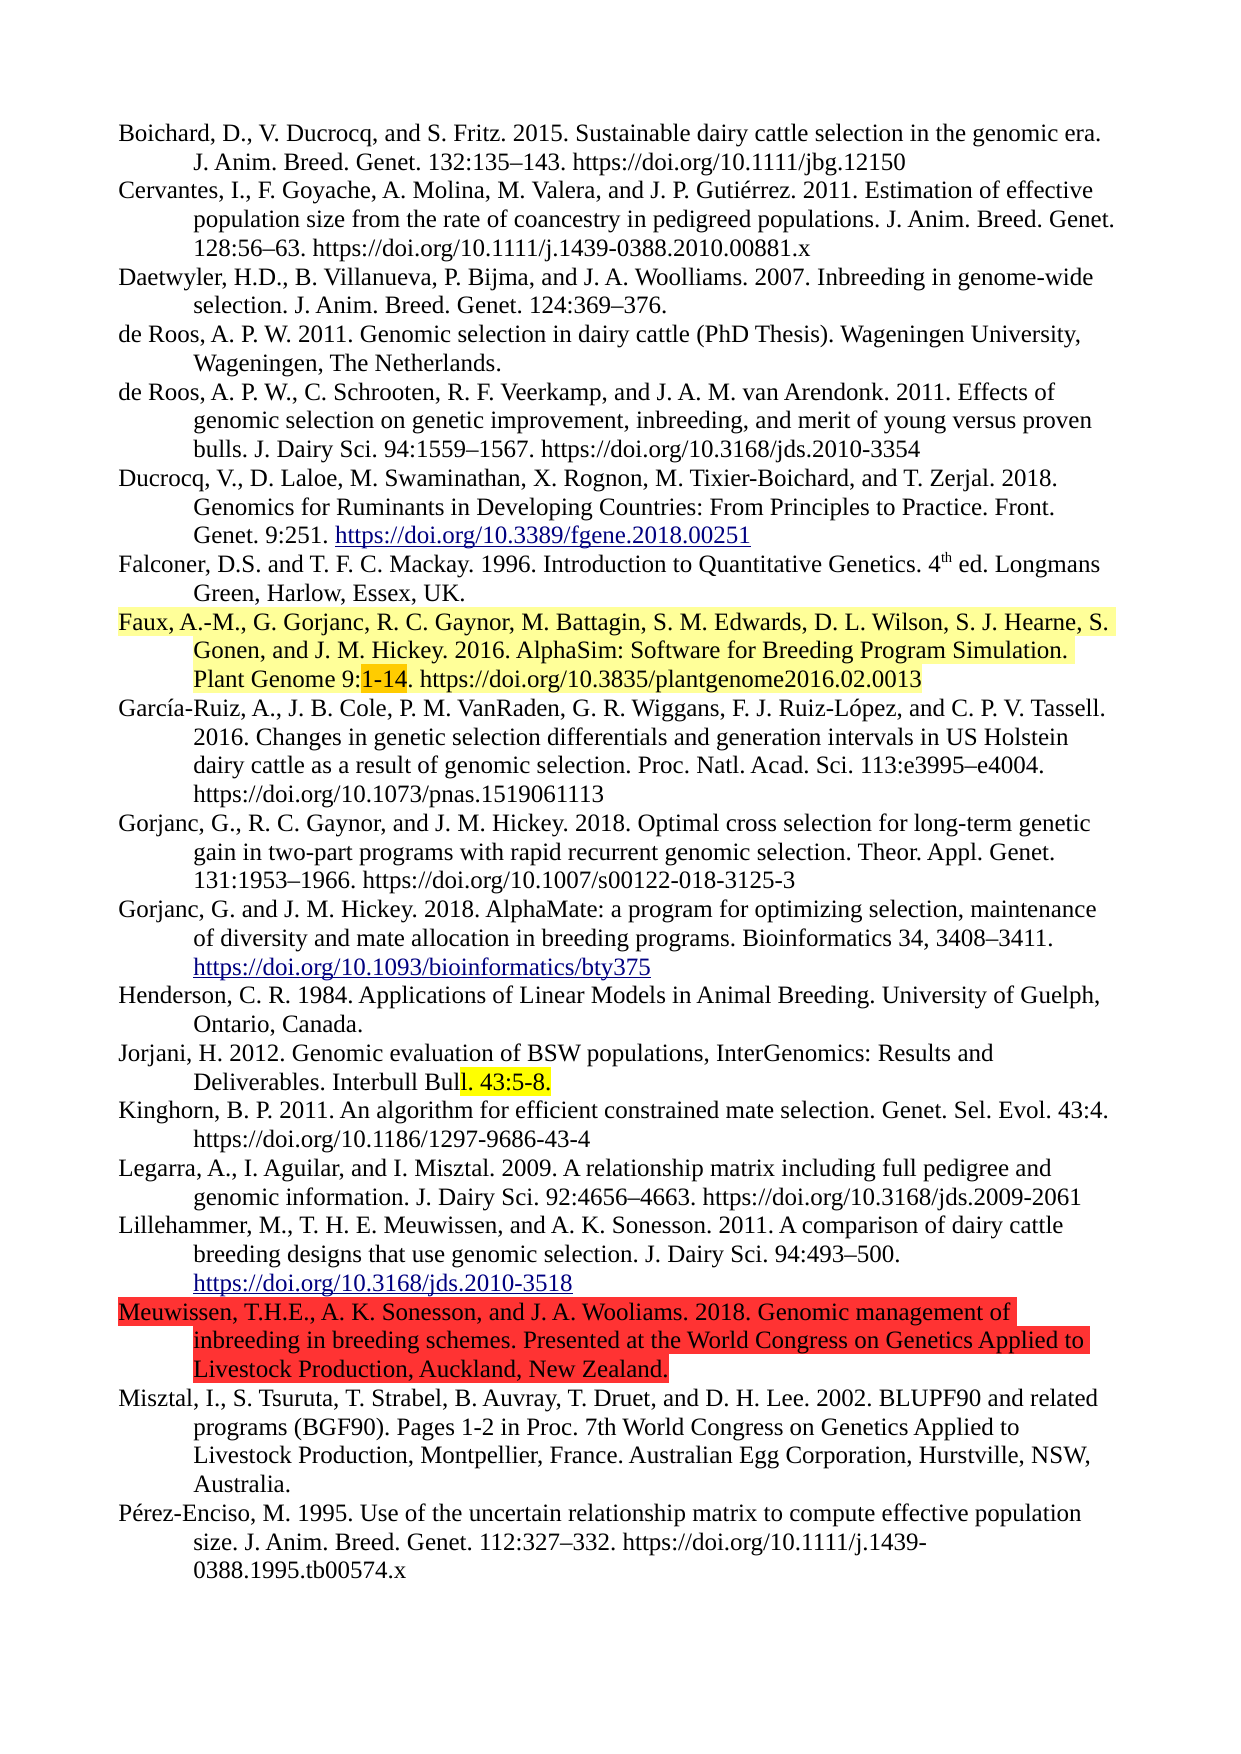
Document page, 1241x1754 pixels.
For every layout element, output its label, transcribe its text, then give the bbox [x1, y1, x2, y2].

text Meuwissen, T.H.E., A. K. Sonesson, and J. A. Wooliams. 2018. Genomic management of inbreeding in breeding schemes. Presented at the World Congress on Genetics Applied to Livestock Production, Auckland, New Zealand. [118, 1297, 1122, 1383]
text Gorjanc, G., R. C. Gaynor, and J. M. Hickey. 2018. Optimal cross selection for long-term genetic gain in two-part programs with rapid recurrent genomic selection. Theor. Appl. Genet. 131:1953–1966. https://doi.org/10.1007/s00122-018-3125-3 [118, 808, 1122, 894]
text Kinghorn, B. P. 2011. An algorithm for efficient constrained mate selection. Genet. Sel. Evol. 43:4. https://doi.org/10.1186/1297-9686-43-4 [118, 1096, 1122, 1153]
text Gorjanc, G. and J. M. Hickey. 2018. AlphaMate: a program for optimizing selection, maintenance of diversity and mate allocation in breeding programs. Bioinformatics 34, 3408–3411. https://doi.org/10.1093/bioinformatics/bty375 [118, 894, 1122, 981]
text Jorjani, H. 2012. Genomic evaluation of BSW populations, InterGenomics: Results and Deliverables. Interbull Bull. 43:5-8. [118, 1038, 1122, 1096]
text Daetwyler, H.D., B. Villanueva, P. Bijma, and J. A. Woolliams. 2007. Inbreeding in genome-wide selection. J. Anim. Breed. Genet. 124:369–376. [118, 262, 1122, 319]
text Cervantes, I., F. Goyache, A. Molina, M. Valera, and J. P. Gutiérrez. 2011. Estimation of effective population size from the rate of coancestry in pedigreed populations. J. Anim. Breed. Genet. 128:56–63. https://doi.org/10.1111/j.1439-0388.2010.00881.x [118, 176, 1122, 262]
text de Roos, A. P. W. 2011. Genomic selection in dairy cattle (PhD Thesis). Wageningen University, Wageningen, The Netherlands. [118, 319, 1122, 377]
text Legarra, A., I. Aguilar, and I. Misztal. 2009. A relationship matrix including full pedigree and genomic information. J. Dairy Sci. 92:4656–4663. https://doi.org/10.3168/jds.2009-2061 [118, 1153, 1122, 1211]
text Faux, A.-M., G. Gorjanc, R. C. Gaynor, M. Battagin, S. M. Edwards, D. L. Wilson, S. J. Hearne, S. Gonen, and J. M. Hickey. 2016. AlphaSim: Software for Breeding Program Simulation. Plant Genome 9:1-14. https://doi.org/10.3835/plantgenome2016.02.0013 [118, 607, 1122, 693]
text de Roos, A. P. W., C. Schrooten, R. F. Veerkamp, and J. A. M. van Arendonk. 2011. Effects of genomic selection on genetic improvement, inbreeding, and merit of young versus proven bulls. J. Dairy Sci. 94:1559–1567. https://doi.org/10.3168/jds.2010-3354 [118, 377, 1122, 463]
text Boichard, D., V. Ducrocq, and S. Fritz. 2015. Sustainable dairy cattle selection in the genomic era. J. Anim. Breed. Genet. 132:135–143. https://doi.org/10.1111/jbg.12150 [118, 118, 1122, 176]
text García-Ruiz, A., J. B. Cole, P. M. VanRaden, G. R. Wiggans, F. J. Ruiz-López, and C. P. V. Tassell. 2016. Changes in genetic selection differentials and generation intervals in US Holstein dairy cattle as a result of genomic selection. Proc. Natl. Acad. Sci. 113:e3995–e4004. https://doi.org/10.1073/pnas.1519061113 [118, 693, 1122, 808]
text Pérez-Enciso, M. 1995. Use of the uncertain relationship matrix to compute effective population size. J. Anim. Breed. Genet. 112:327–332. https://doi.org/10.1111/j.1439-0388.1995.tb00574.x [118, 1498, 1122, 1584]
text Lillehammer, M., T. H. E. Meuwissen, and A. K. Sonesson. 2011. A comparison of dairy cattle breeding designs that use genomic selection. J. Dairy Sci. 94:493–500. https://doi.org/10.3168/jds.2010-3518 [118, 1211, 1122, 1297]
text Ducrocq, V., D. Laloe, M. Swaminathan, X. Rognon, M. Tixier-Boichard, and T. Zerjal. 2018. Genomics for Ruminants in Developing Countries: From Principles to Practice. Front. Genet. 9:251. https://doi.org/10.3389/fgene.2018.00251 [118, 463, 1122, 549]
text Falconer, D.S. and T. F. C. Mackay. 1996. Introduction to Quantitative Genetics. 4th ed. Longmans Green, Harlow, Essex, UK. [118, 549, 1122, 607]
text Misztal, I., S. Tsuruta, T. Strabel, B. Auvray, T. Druet, and D. H. Lee. 2002. BLUPF90 and related programs (BGF90). Pages 1-2 in Proc. 7th World Congress on Genetics Applied to Livestock Production, Montpellier, France. Australian Egg Corporation, Hurstville, NSW, Australia. [118, 1383, 1122, 1498]
text Henderson, C. R. 1984. Applications of Linear Models in Animal Breeding. University of Guelph, Ontario, Canada. [118, 981, 1122, 1038]
